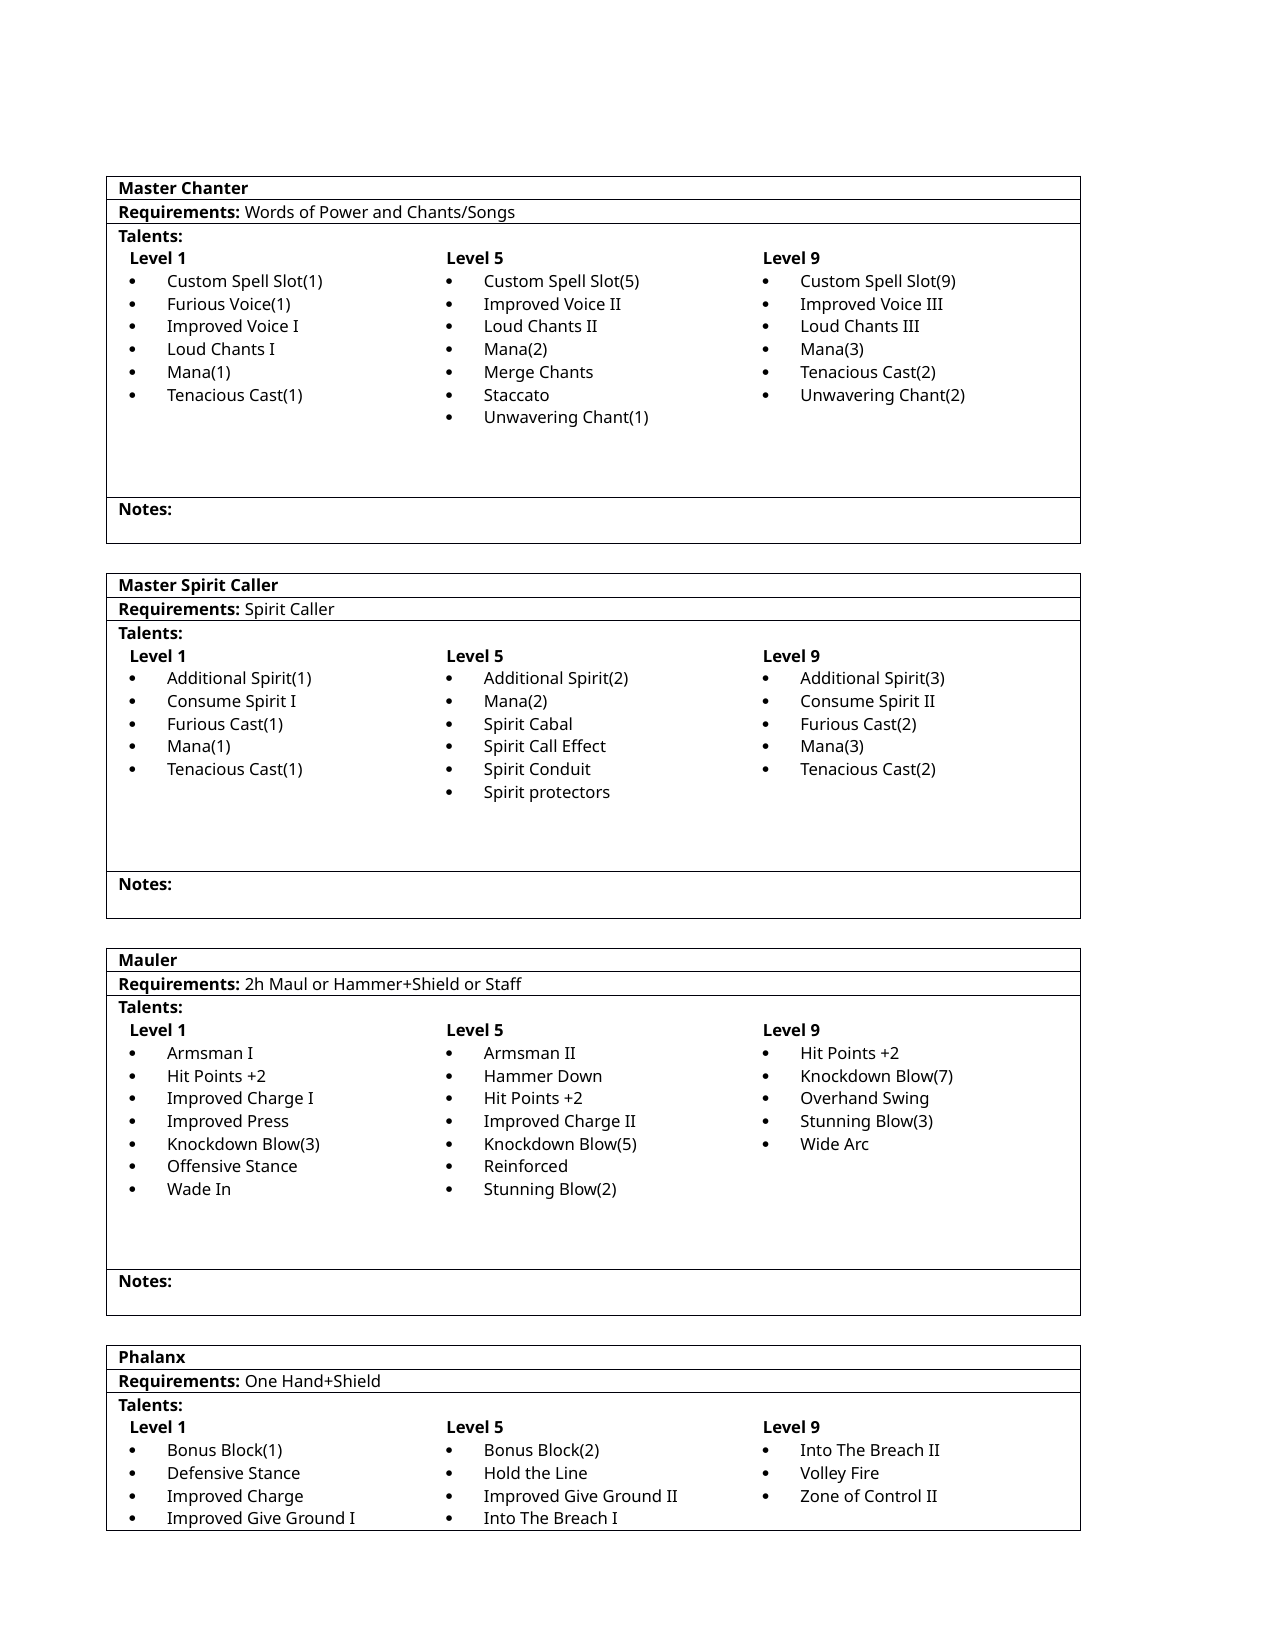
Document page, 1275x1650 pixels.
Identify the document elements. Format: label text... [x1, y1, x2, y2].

table_header Level 9 [751, 644, 1068, 667]
table_cell Custom Spell Slot(9) Improved Voice III Loud Chants III Mana(3) Tenacious Cast(2) Unwavering Chant(2) [751, 270, 1068, 474]
table_cell Bonus Block(2) Hold the Line Improved Give Ground II Into The Breach I Keep Fighting Shift The Line Zone of Control I [435, 1439, 751, 1529]
table_header Level 9 [751, 1416, 1068, 1439]
table_header Master Spirit Caller [107, 574, 1080, 597]
table_cell Hit Points +2 Knockdown Blow(7) Overhand Swing Stunning Blow(3) Wide Arc [751, 1041, 1068, 1246]
table_cell Talents: [107, 224, 1080, 497]
table_cell Additional Spirit(1) Consume Spirit I Furious Cast(1) Mana(1) Tenacious Cast(1) [118, 667, 435, 848]
table_cell Requirements: Words of Power and Chants/Songs [107, 200, 1080, 223]
table_header Phalanx [107, 1346, 1080, 1368]
table_cell Additional Spirit(3) Consume Spirit II Furious Cast(2) Mana(3) Tenacious Cast(2) [751, 667, 1068, 848]
table_cell Talents: [107, 1393, 1080, 1529]
table_cell Custom Spell Slot(1) Furious Voice(1) Improved Voice I Loud Chants I Mana(1) Tenacious Cast(1) [118, 270, 435, 474]
table_header Level 9 [751, 247, 1068, 269]
table_cell Additional Spirit(2) Mana(2) Spirit Cabal Spirit Call Effect Spirit Conduit Spirit protectors [435, 667, 751, 848]
table_header Level 5 [435, 1416, 751, 1439]
table_header Mauler [107, 949, 1080, 971]
table_header Level 1 [118, 644, 435, 667]
table_header Master Chanter [107, 177, 1080, 199]
table_cell Notes: [107, 498, 1080, 543]
table_header Level 1 [118, 1019, 435, 1041]
table_cell Notes: [107, 872, 1080, 918]
table_cell Talents: [107, 621, 1080, 871]
table_cell Custom Spell Slot(5) Improved Voice II Loud Chants II Mana(2) Merge Chants Staccato Unwavering Chant(1) [435, 270, 751, 474]
table_cell Bonus Block(1) Defensive Stance Improved Charge Improved Give Ground I Offensive Stance Pack Fighter Phalanx [118, 1439, 435, 1529]
table_header Level 1 [118, 247, 435, 269]
table_cell Requirements: One Hand+Shield [107, 1370, 1080, 1392]
table_header Level 5 [435, 1019, 751, 1041]
table_cell Into The Breach II Volley Fire Zone of Control II [751, 1439, 1068, 1529]
table_cell Requirements: Spirit Caller [107, 598, 1080, 620]
table_header Level 1 [118, 1416, 435, 1439]
table_cell Armsman II Hammer Down Hit Points +2 Improved Charge II Knockdown Blow(5) Reinforced Stunning Blow(2) [435, 1041, 751, 1246]
table_cell Talents: [107, 996, 1080, 1268]
table_header Level 5 [435, 644, 751, 667]
table_cell Armsman I Hit Points +2 Improved Charge I Improved Press Knockdown Blow(3) Offensive Stance Wade In [118, 1041, 435, 1246]
table_header Level 9 [751, 1019, 1068, 1041]
table_header Level 5 [435, 247, 751, 269]
table_cell Notes: [107, 1270, 1080, 1315]
table_cell Requirements: 2h Maul or Hammer+Shield or Staff [107, 972, 1080, 995]
